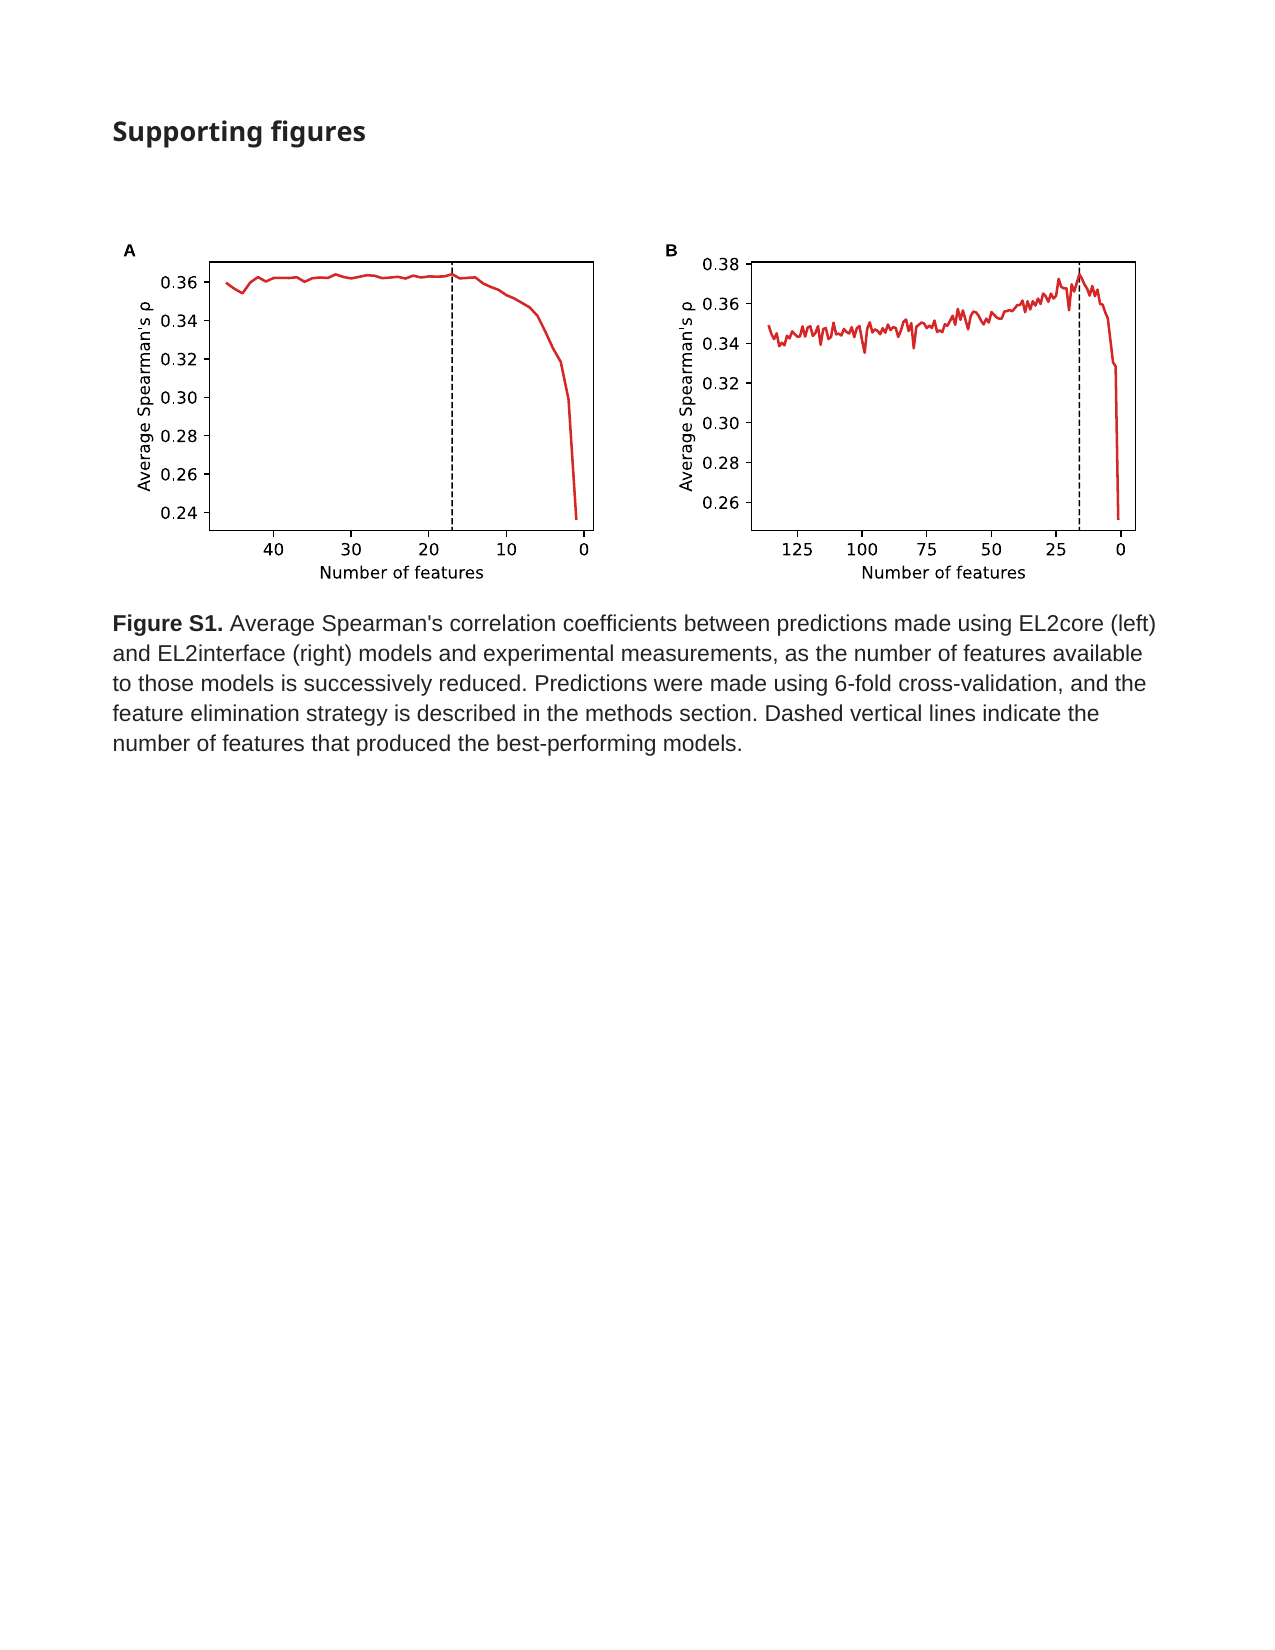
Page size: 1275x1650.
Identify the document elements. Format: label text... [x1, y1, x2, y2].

text Figure S1. Average Spearman's correlation coefficients between predictions made using EL2core (left) and EL2interface (right) models and experimental measurements, as the number of features available to those models is successively reduced. Predictions were made using 6-fold cross-validation, and the feature elimination strategy is described in the methods section. Dashed vertical lines indicate the number of features that produced the best-performing models. [112, 609, 1162, 757]
subtitle Supporting figures [112, 112, 1162, 149]
